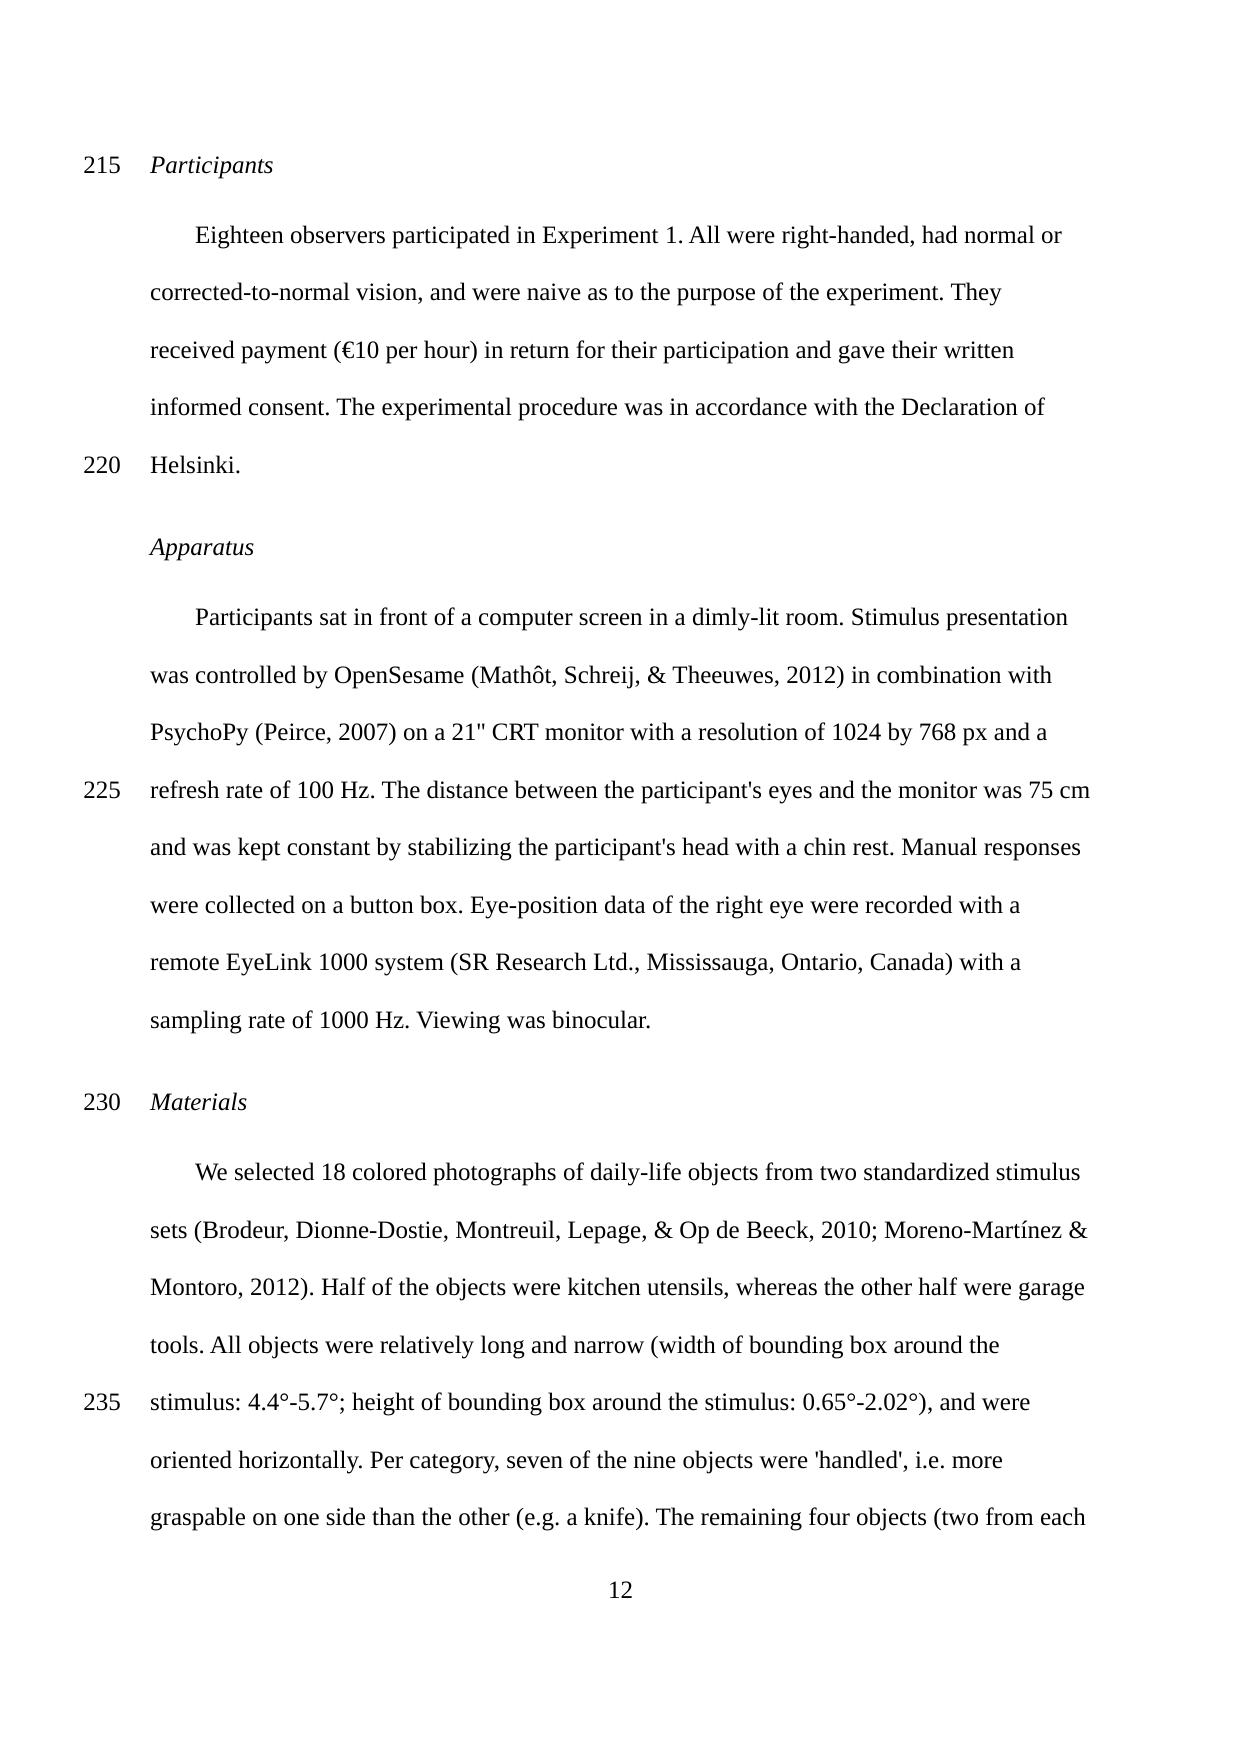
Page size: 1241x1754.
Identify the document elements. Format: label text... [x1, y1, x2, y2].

subtitle Apparatus [150, 532, 1091, 561]
text Eighteen observers participated in Experiment 1. All were right-handed, had normal or corrected-to-normal vision, and were naive as to the purpose of the experiment. They received payment (€10 per hour) in return for their participation and gave their written informed consent. The experimental procedure was in accordance with the Declaration of Helsinki. [150, 220, 1091, 479]
subtitle Materials [150, 1087, 1091, 1116]
text We selected 18 colored photographs of daily-life objects from two standardized stimulus sets (Brodeur, Dionne-Dostie, Montreuil, Lepage, & Op de Beeck, 2010; Moreno-Martínez & Montoro, 2012). Half of the objects were kitchen utensils, whereas the other half were garage tools. All objects were relatively long and narrow (width of bounding box around the stimulus: 4.4°-5.7°; height of bounding box around the stimulus: 0.65°-2.02°), and were oriented horizontally. Per category, seven of the nine objects were 'handled', i.e. more graspable on one side than the other (e.g. a knife). The remaining four objects (two from each [150, 1157, 1091, 1531]
subtitle Participants [150, 150, 1091, 179]
text Participants sat in front of a computer screen in a dimly-lit room. Stimulus presentation was controlled by OpenSesame (Mathôt, Schreij, & Theeuwes, 2012) in combination with PsychoPy (Peirce, 2007) on a 21'' CRT monitor with a resolution of 1024 by 768 px and a refresh rate of 100 Hz. The distance between the participant's eyes and the monitor was 75 cm and was kept constant by stabilizing the participant's head with a chin rest. Manual responses were collected on a button box. Eye-position data of the right eye were recorded with a remote EyeLink 1000 system (SR Research Ltd., Mississauga, Ontario, Canada) with a sampling rate of 1000 Hz. Viewing was binocular. [150, 602, 1091, 1034]
